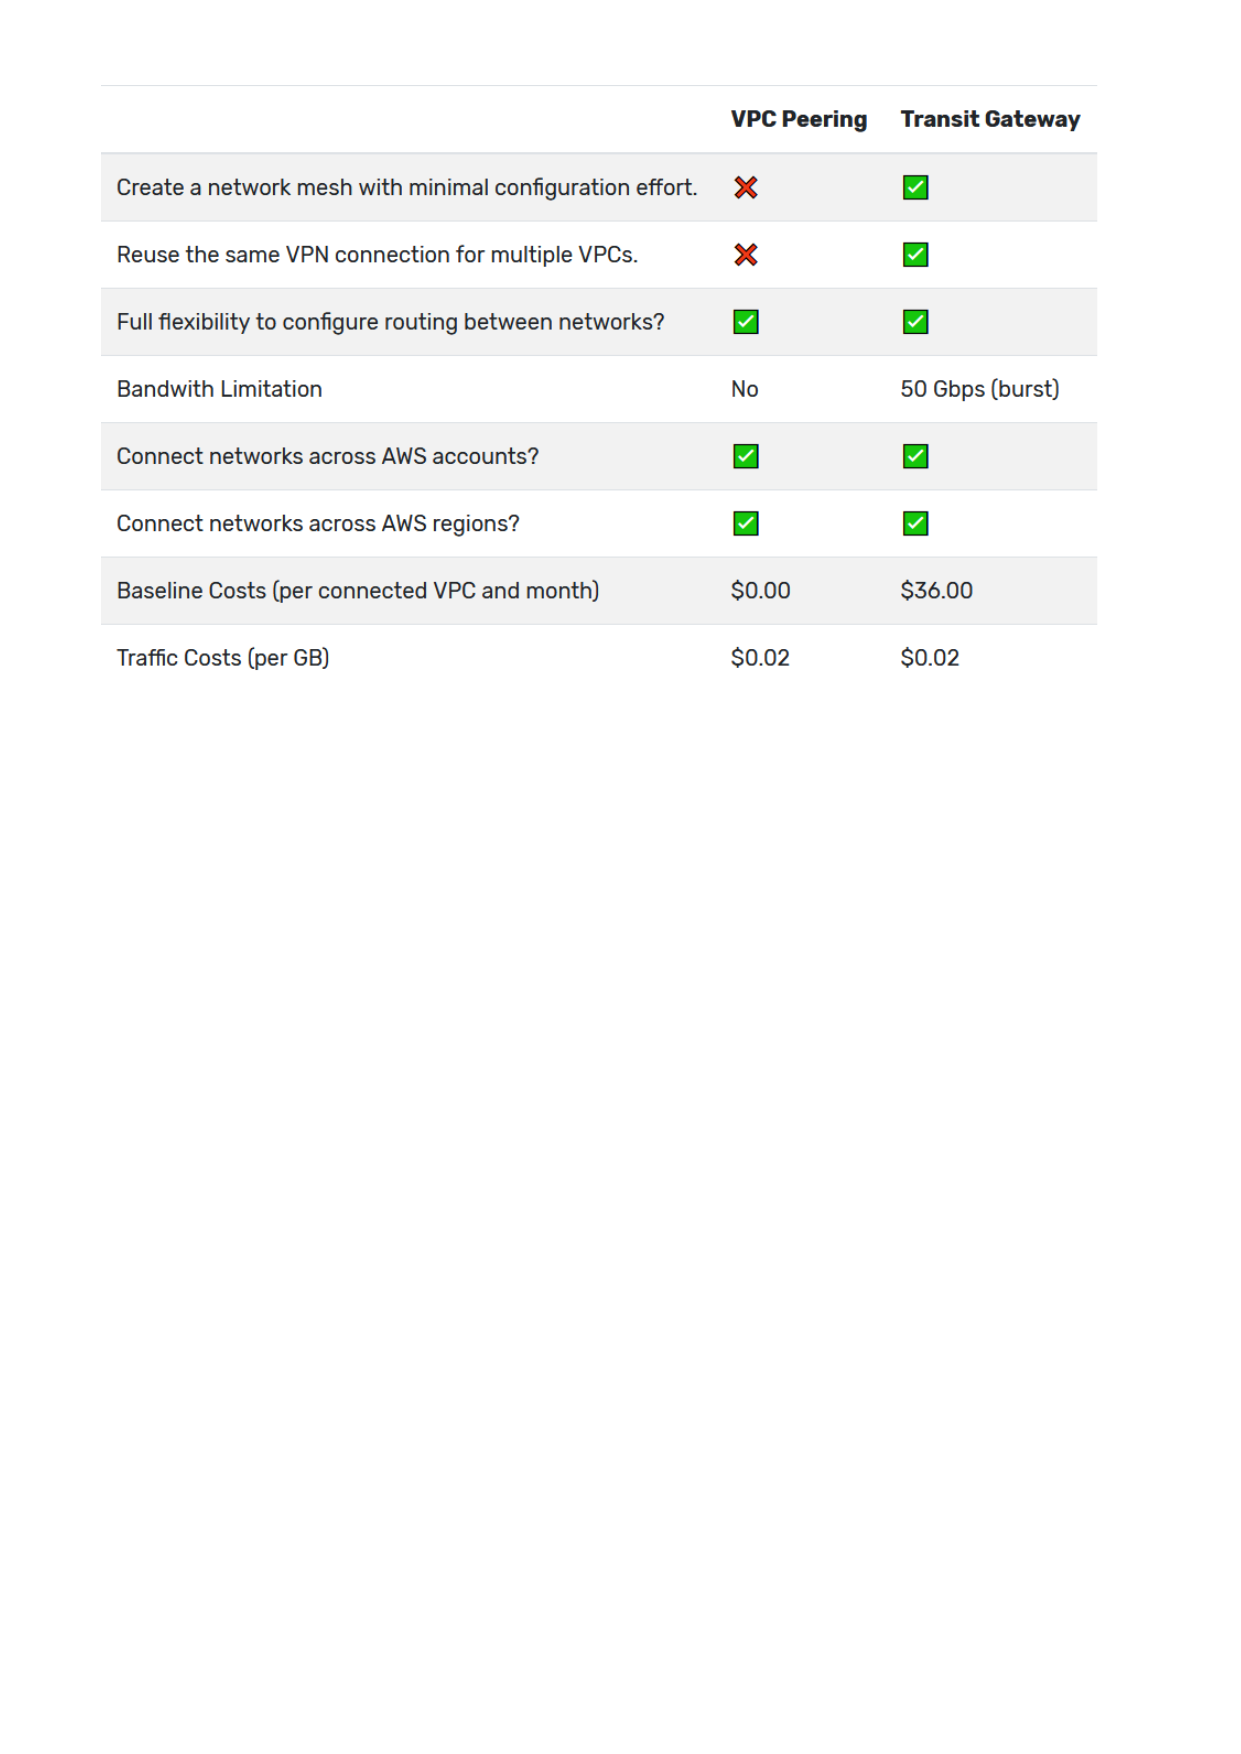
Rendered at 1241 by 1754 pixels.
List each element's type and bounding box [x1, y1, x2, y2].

picture [101, 85, 1105, 691]
